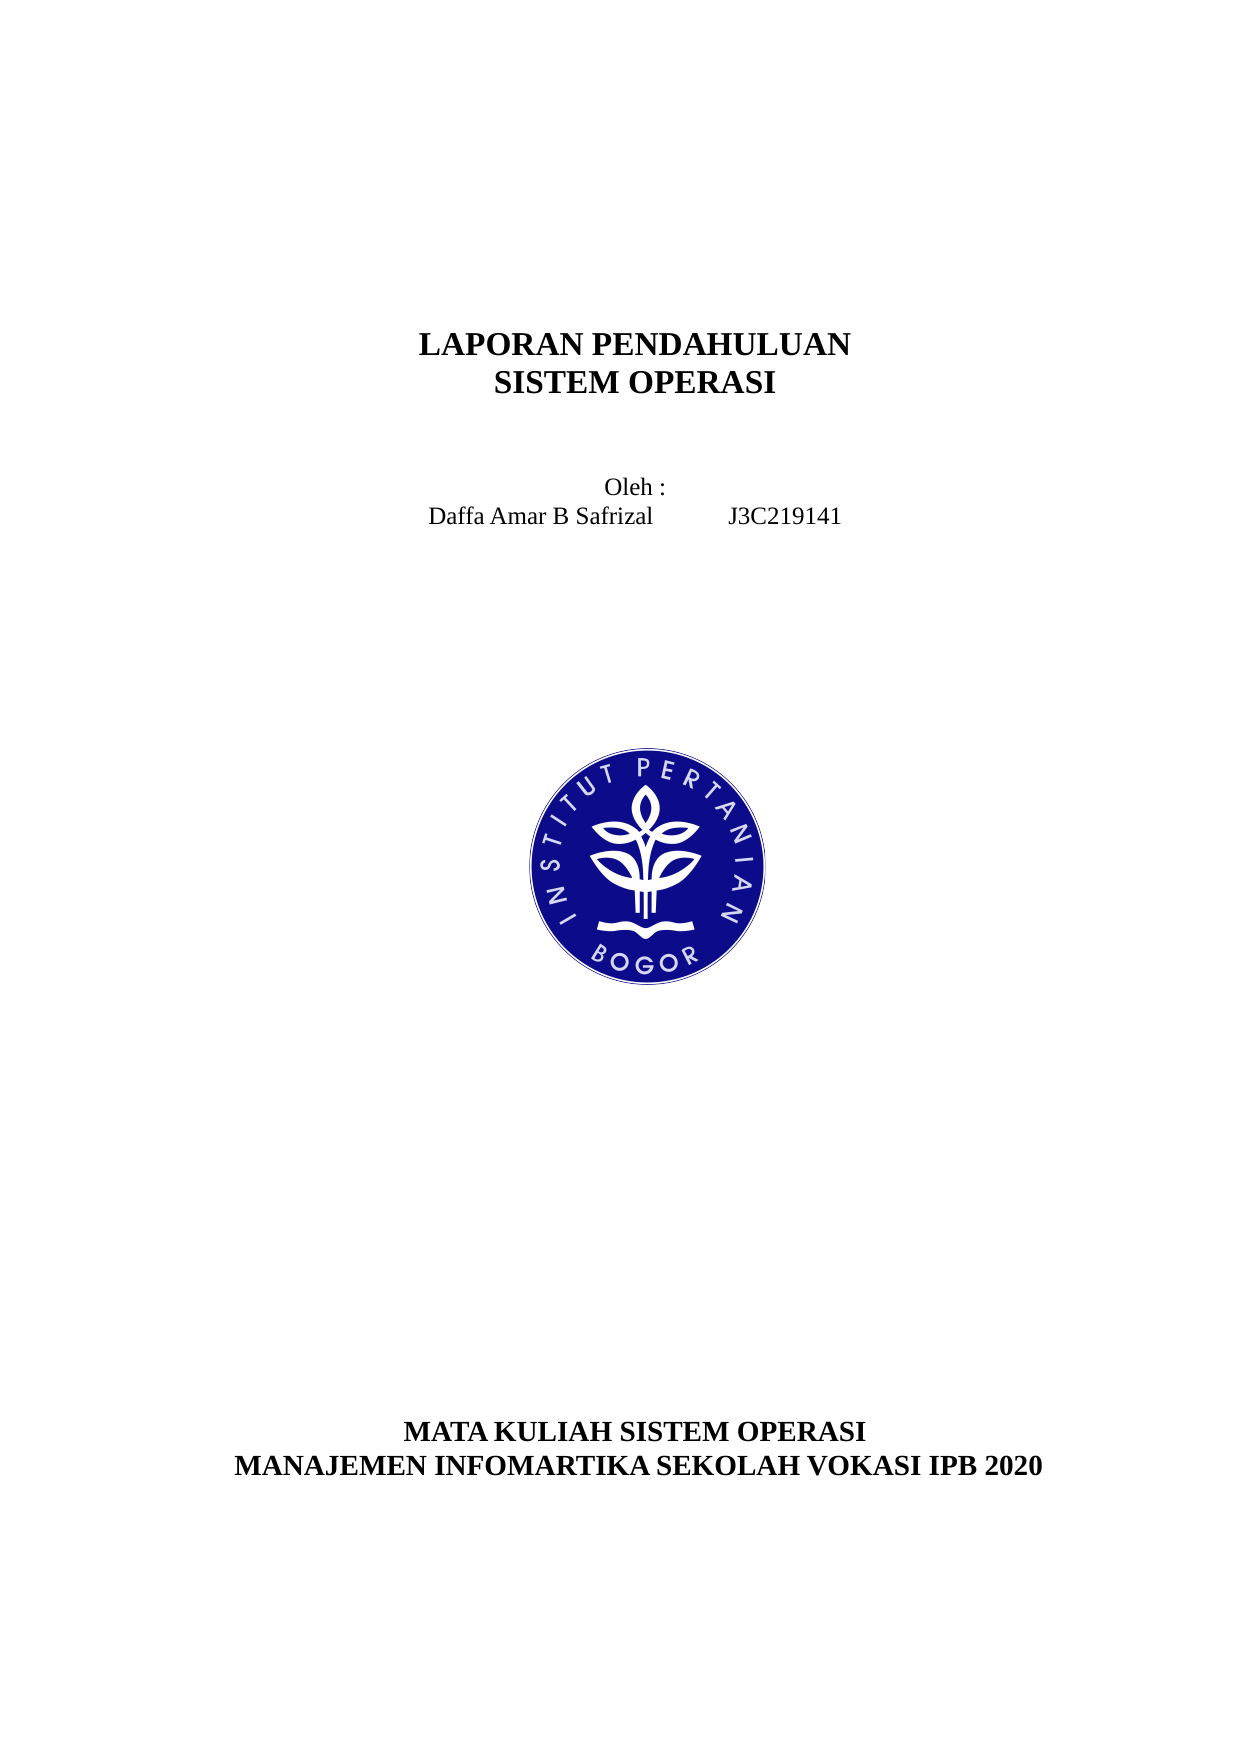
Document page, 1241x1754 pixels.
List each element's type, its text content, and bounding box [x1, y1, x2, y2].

text LAPORAN pendahuluan sistem operasi [177, 324, 1093, 439]
text mata kuliah sistem operasi Manajemen Infomartika Sekolah Vokasi IPB 2020 [177, 1414, 1093, 1481]
text Oleh : [177, 472, 1093, 501]
picture [529, 748, 766, 985]
text Daffa Amar B Safrizal J3C219141 [177, 501, 1093, 530]
